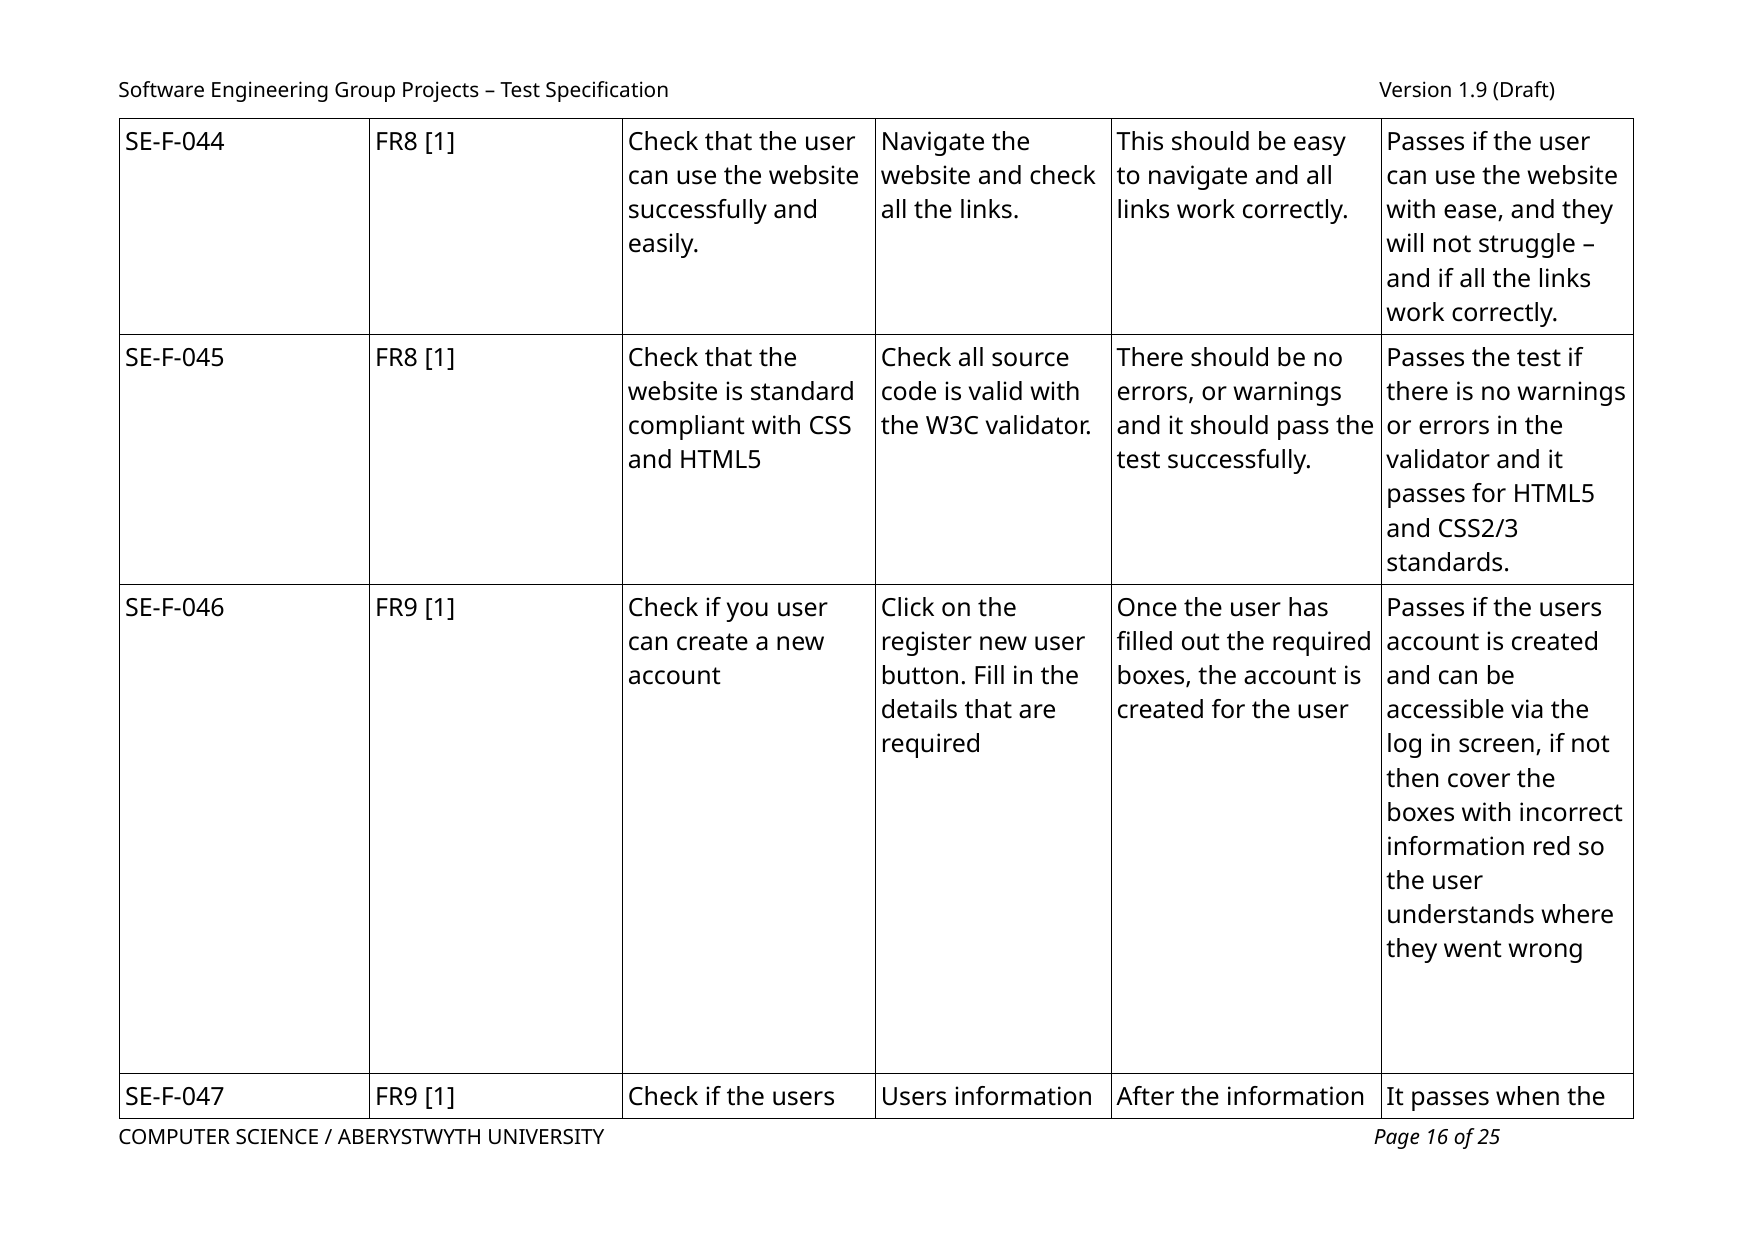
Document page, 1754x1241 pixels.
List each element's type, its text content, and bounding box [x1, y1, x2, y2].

table_cell After the information [1112, 1074, 1381, 1118]
table_cell FR9 [1] [370, 585, 622, 1072]
table_cell FR9 [1] [370, 1074, 622, 1118]
table_cell Passes if the user can use the website with ease, and they will not struggle – and if all the links work correctly. [1382, 119, 1633, 334]
table_cell Navigate the website and check all the links. [876, 119, 1111, 334]
table_cell SE-F-047 [120, 1074, 369, 1118]
table_cell This should be easy to navigate and all links work correctly. [1112, 119, 1381, 334]
table_cell Check that the user can use the website successfully and easily. [623, 119, 875, 334]
table_cell Users information [876, 1074, 1111, 1118]
table_cell There should be no errors, or warnings and it should pass the test successfully. [1112, 335, 1381, 584]
table_cell SE-F-046 [120, 585, 369, 1072]
table_cell SE-F-045 [120, 335, 369, 584]
table_cell FR8 [1] [370, 335, 622, 584]
table_cell Check if the users [623, 1074, 875, 1118]
table_cell It passes when the [1382, 1074, 1633, 1118]
table_cell Passes the test if there is no warnings or errors in the validator and it passes for HTML5 and CSS2/3 standards. [1382, 335, 1633, 584]
table_cell Click on the register new user button. Fill in the details that are required [876, 585, 1111, 1072]
table_cell Once the user has filled out the required boxes, the account is created for the user [1112, 585, 1381, 1072]
table_cell Check all source code is valid with the W3C validator. [876, 335, 1111, 584]
table_cell Check that the website is standard compliant with CSS and HTML5 [623, 335, 875, 584]
table_cell Check if you user can create a new account [623, 585, 875, 1072]
table_cell SE-F-044 [120, 119, 369, 334]
table_cell Passes if the users account is created and can be accessible via the log in screen, if not then cover the boxes with incorrect information red so the user understands where they went wrong [1382, 585, 1633, 1072]
table_cell FR8 [1] [370, 119, 622, 334]
